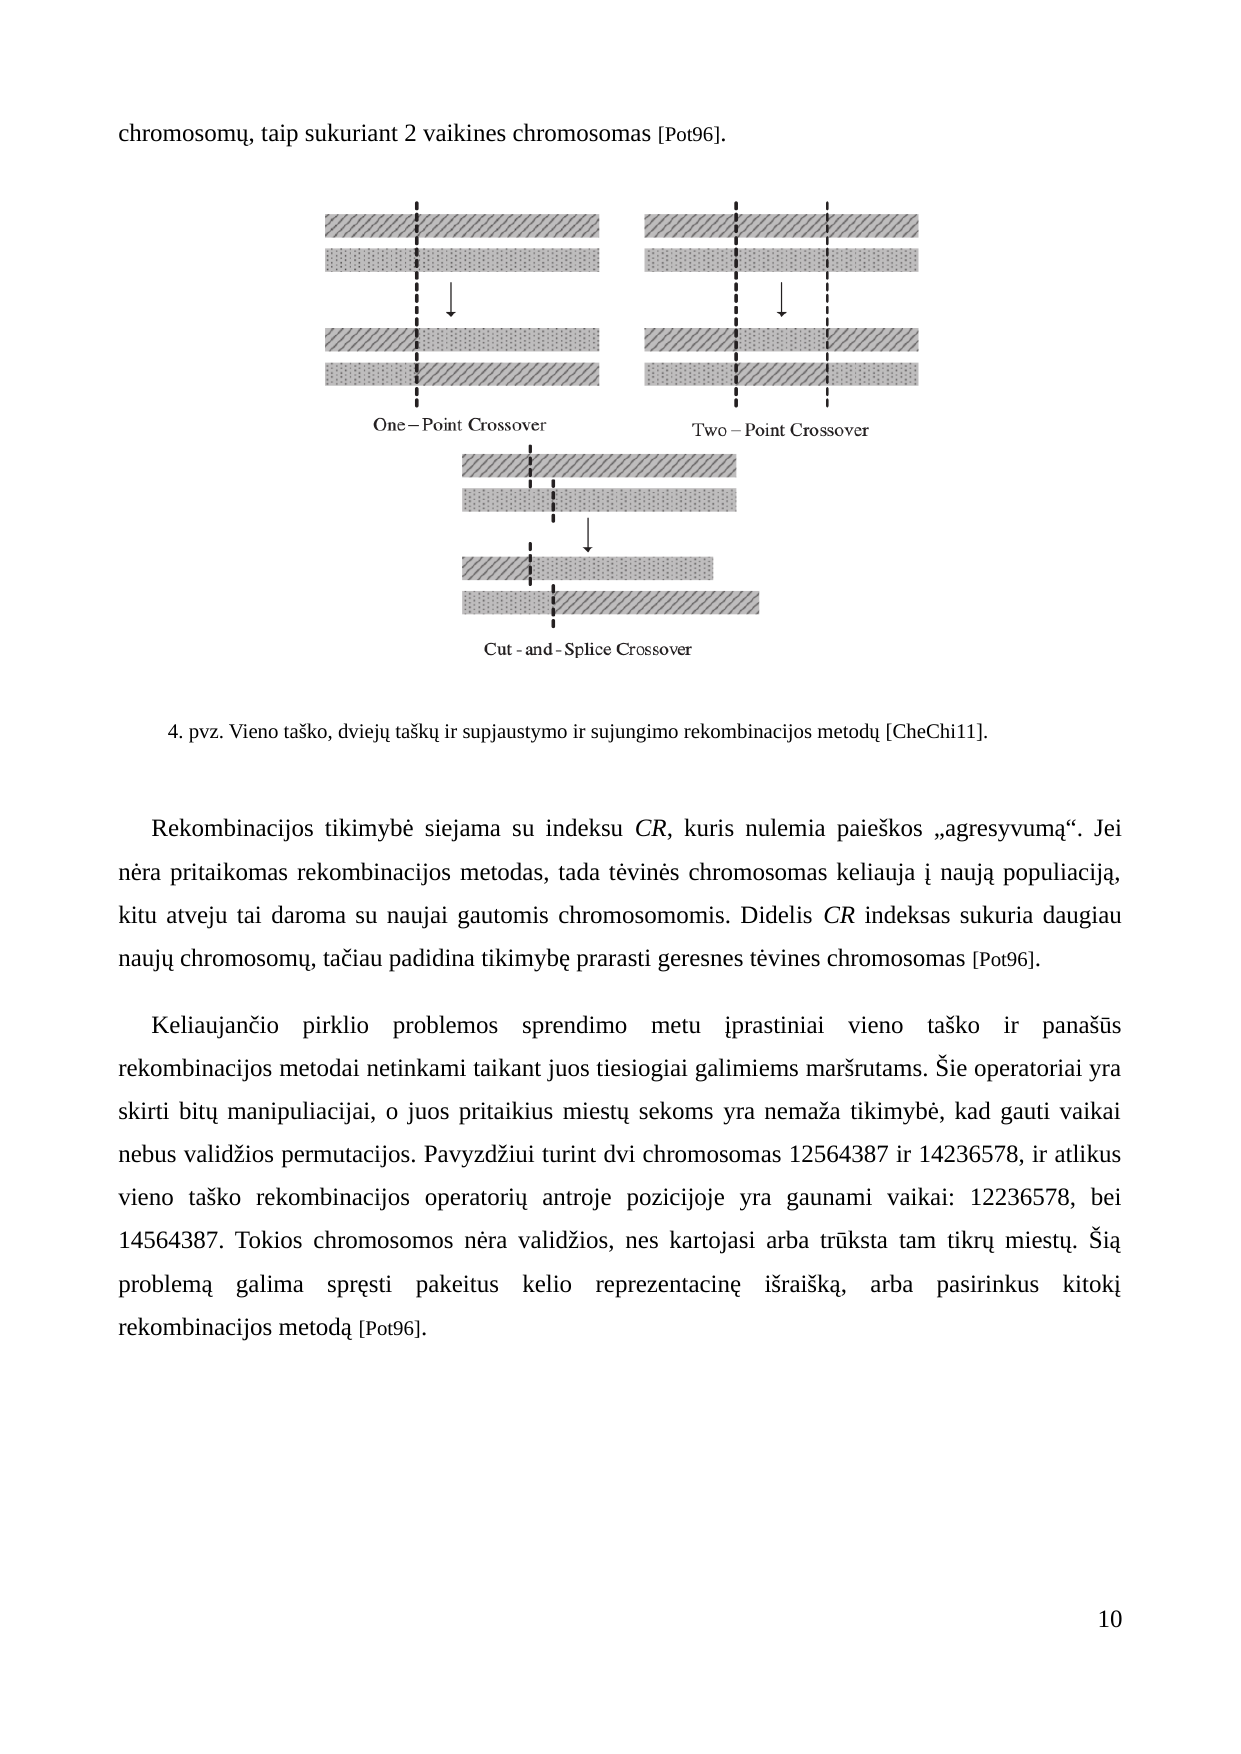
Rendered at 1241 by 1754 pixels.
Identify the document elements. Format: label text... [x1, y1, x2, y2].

text Rekombinacijos tikimybė siejama su indeksu CR, kuris nulemia paieškos „agresyvumą“. Jei nėra pritaikomas rekombinacijos metodas, tada tėvinės chromosomas keliauja į naują populiaciją, kitu atveju tai daroma su naujai gautomis chromosomomis. Didelis CR indeksas sukuria daugiau naujų chromosomų, tačiau padidina tikimybę prarasti geresnes tėvines chromosomas [Pot96]. [118, 813, 1122, 972]
table_header [118, 185, 1122, 700]
table_cell Vieno taško, dviejų taškų ir supjaustymo ir sujungimo rekombinacijos metodų [CheChi11]. [118, 700, 1122, 761]
picture [310, 191, 930, 658]
text Keliaujančio pirklio problemos sprendimo metu įprastiniai vieno taško ir panašūs rekombinacijos metodai netinkami taikant juos tiesiogiai galimiems maršrutams. Šie operatoriai yra skirti bitų manipuliacijai, o juos pritaikius miestų sekoms yra nemaža tikimybė, kad gauti vaikai nebus validžios permutacijos. Pavyzdžiui turint dvi chromosomas 12564387 ir 14236578, ir atlikus vieno taško rekombinacijos operatorių antroje pozicijoje yra gaunami vaikai: 12236578, bei 14564387. Tokios chromosomos nėra validžios, nes kartojasi arba trūksta tam tikrų miestų. Šią problemą galima spręsti pakeitus kelio reprezentacinę išraišką, arba pasirinkus kitokį rekombinacijos metodą [Pot96]. [118, 1010, 1122, 1341]
text chromosomų, taip sukuriant 2 vaikines chromosomas [Pot96]. [118, 118, 1122, 147]
